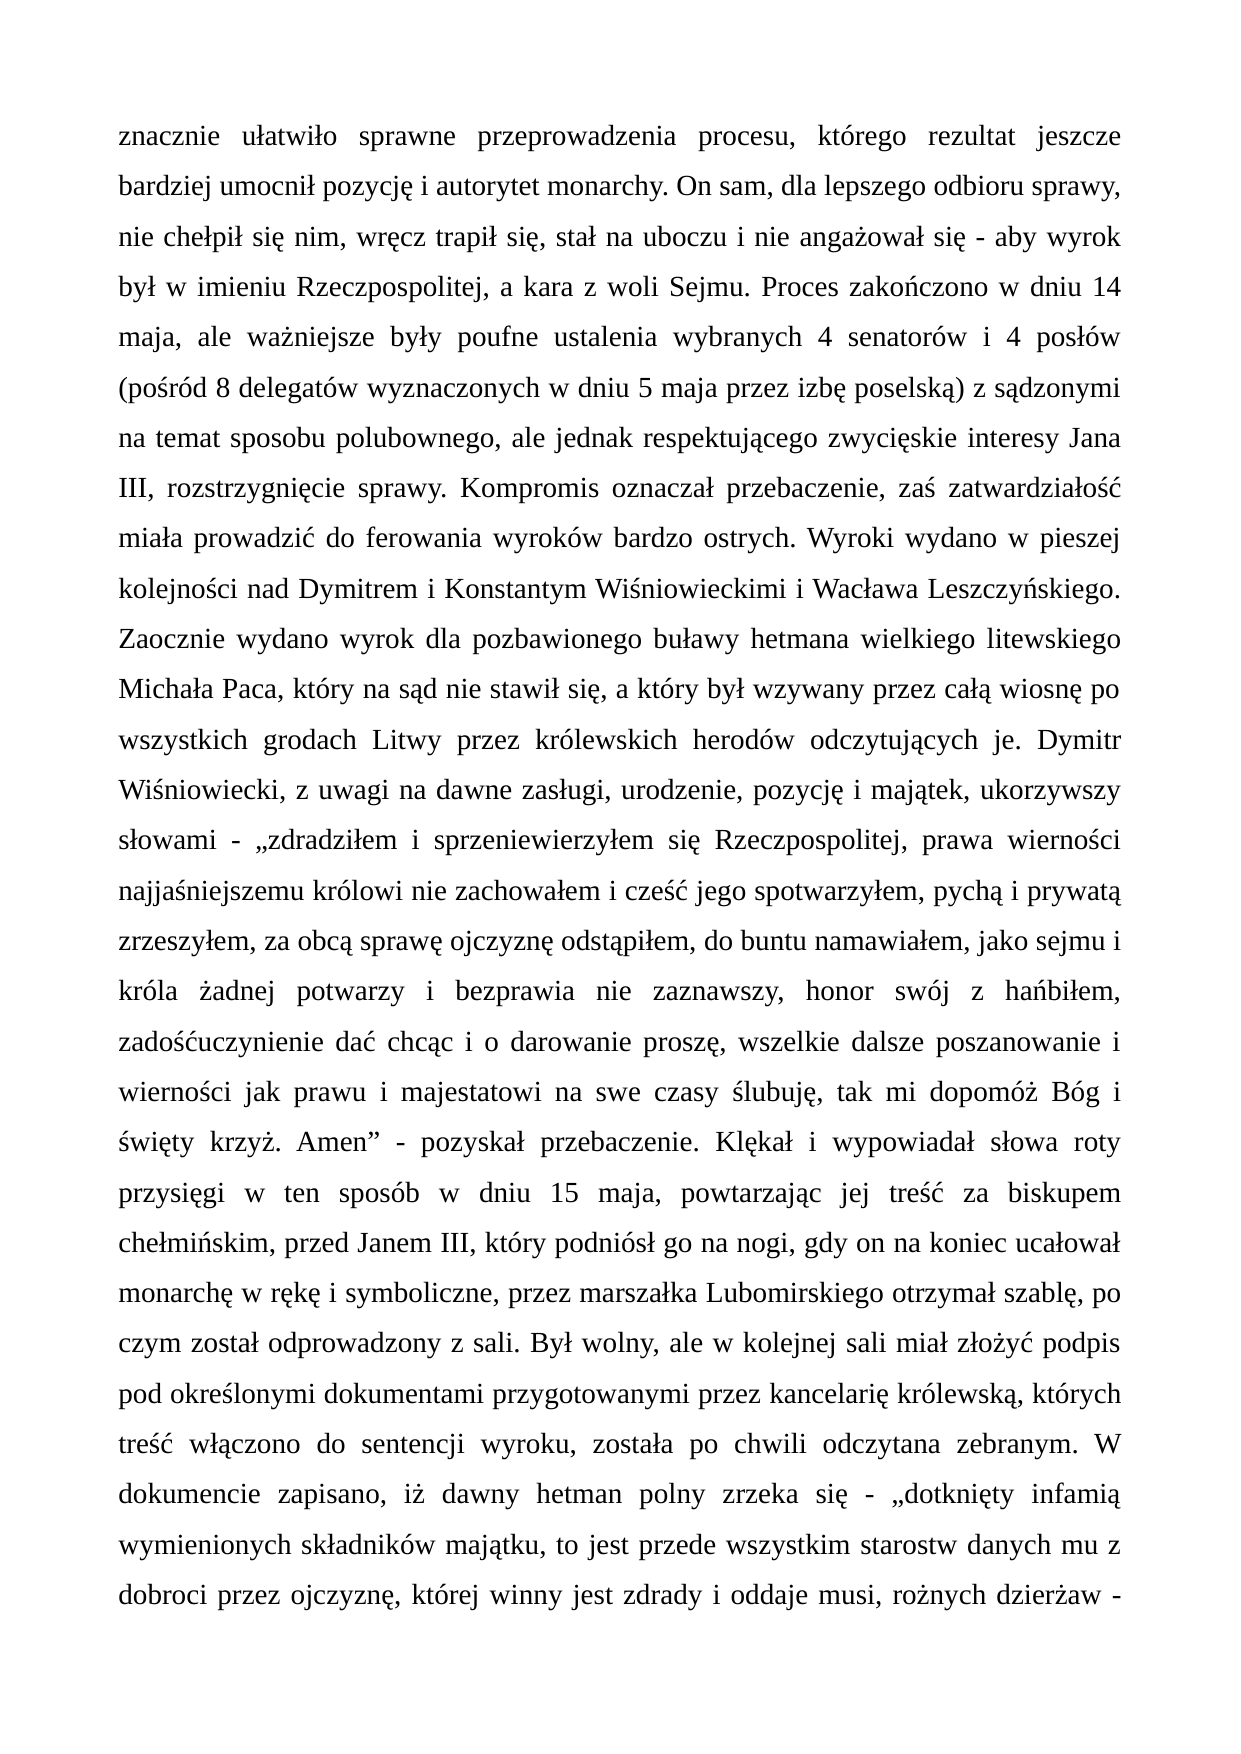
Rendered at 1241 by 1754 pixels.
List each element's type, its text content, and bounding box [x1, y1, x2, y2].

text znacznie ułatwiło sprawne przeprowadzenia procesu, którego rezultat jeszcze bardziej umocnił pozycję i autorytet monarchy. On sam, dla lepszego odbioru sprawy, nie chełpił się nim, wręcz trapił się, stał na uboczu i nie angażował się - aby wyrok był w imieniu Rzeczpospolitej, a kara z woli Sejmu. Proces zakończono w dniu 14 maja, ale ważniejsze były poufne ustalenia wybranych 4 senatorów i 4 posłów (pośród 8 delegatów wyznaczonych w dniu 5 maja przez izbę poselską) z sądzonymi na temat sposobu polubownego, ale jednak respektującego zwycięskie interesy Jana III, rozstrzygnięcie sprawy. Kompromis oznaczał przebaczenie, zaś zatwardziałość miała prowadzić do ferowania wyroków bardzo ostrych. Wyroki wydano w pieszej kolejności nad Dymitrem i Konstantym Wiśniowieckimi i Wacława Leszczyńskiego. Zaocznie wydano wyrok dla pozbawionego buławy hetmana wielkiego litewskiego Michała Paca, który na sąd nie stawił się, a który był wzywany przez całą wiosnę po wszystkich grodach Litwy przez królewskich herodów odczytujących je. Dymitr Wiśniowiecki, z uwagi na dawne zasługi, urodzenie, pozycję i majątek, ukorzywszy słowami - „zdradziłem i sprzeniewierzyłem się Rzeczpospolitej, prawa wierności najjaśniejszemu królowi nie zachowałem i cześć jego spotwarzyłem, pychą i prywatą zrzeszyłem, za obcą sprawę ojczyznę odstąpiłem, do buntu namawiałem, jako sejmu i króla żadnej potwarzy i bezprawia nie zaznawszy, honor swój z hańbiłem, zadośćuczynienie dać chcąc i o darowanie proszę, wszelkie dalsze poszanowanie i wierności jak prawu i majestatowi na swe czasy ślubuję, tak mi dopomóż Bóg i święty krzyż. Amen” - pozyskał przebaczenie. Klękał i wypowiadał słowa roty przysięgi w ten sposób w dniu 15 maja, powtarzając jej treść za biskupem chełmińskim, przed Janem III, który podniósł go na nogi, gdy on na koniec ucałował monarchę w rękę i symboliczne, przez marszałka Lubomirskiego otrzymał szablę, po czym został odprowadzony z sali. Był wolny, ale w kolejnej sali miał złożyć podpis pod określonymi dokumentami przygotowanymi przez kancelarię królewską, których treść włączono do sentencji wyroku, została po chwili odczytana zebranym. W dokumencie zapisano, iż dawny hetman polny zrzeka się - „dotknięty infamią wymienionych składników majątku, to jest przede wszystkim starostw danych mu z dobroci przez ojczyznę, której winny jest zdrady i oddaje musi, rożnych dzierżaw [118, 118, 1122, 1611]
